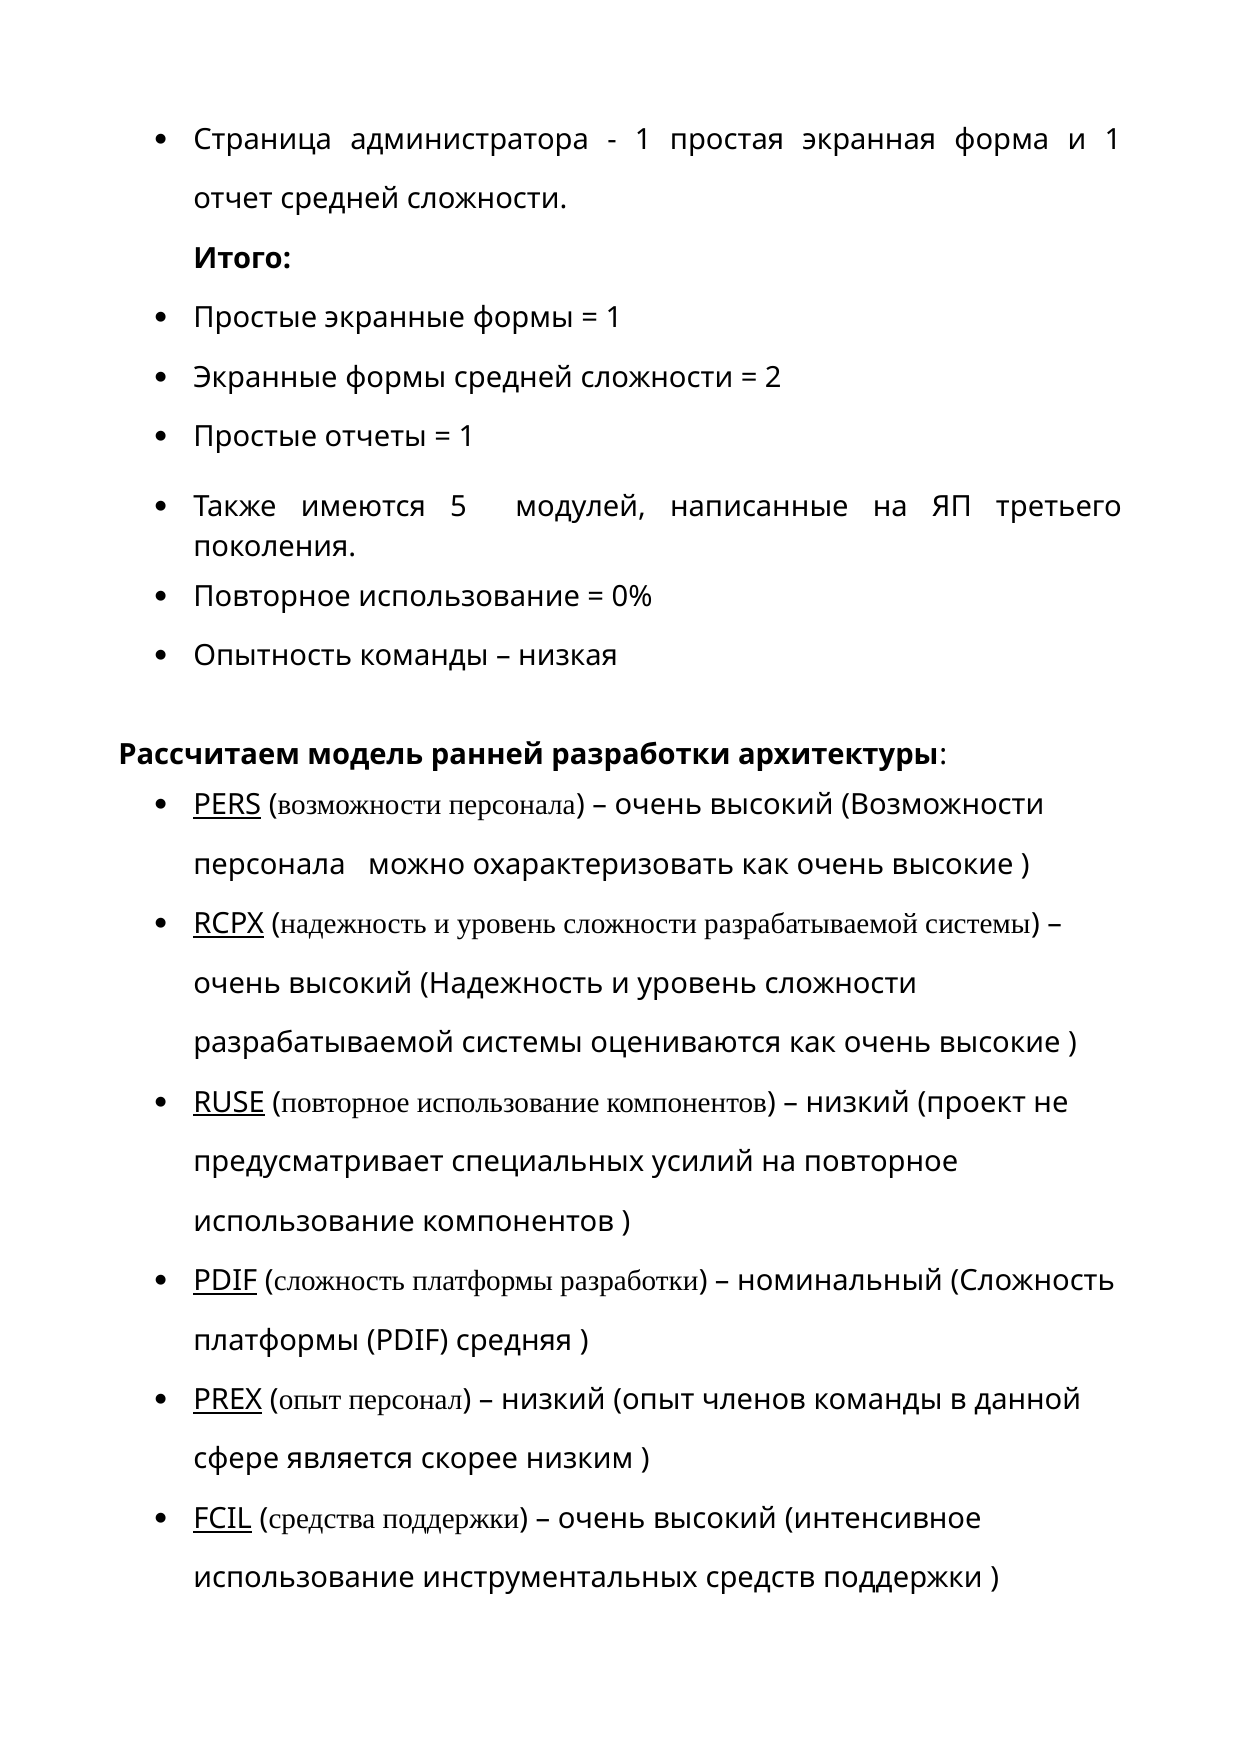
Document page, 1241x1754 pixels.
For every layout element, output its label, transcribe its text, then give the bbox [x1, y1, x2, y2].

list RUSE (повторное использование компонентов) – низкий (проект не предусматривает специальных усилий на повторное использование компонентов ) [156, 1081, 1122, 1239]
text Итого: [193, 237, 1122, 277]
list Опытность команды – низкая [156, 635, 1122, 674]
list Страница администратора - 1 простая экранная форма и 1 отчет средней сложности. [156, 118, 1122, 217]
list FCIL (средства поддержки) – очень высокий (интенсивное использование инструментальных средств поддержки ) [156, 1497, 1122, 1596]
list Повторное использование = 0% [156, 575, 1122, 615]
list Простые экранные формы = 1 [156, 297, 1122, 336]
list Простые отчеты = 1 [156, 416, 1122, 455]
text Рассчитаем модель ранней разработки архитектуры: [118, 733, 1122, 773]
list PREX (опыт персонал) – низкий (опыт членов команды в данной сфере является скорее низким ) [156, 1378, 1122, 1477]
list Также имеются 5 модулей, написанные на ЯП третьего поколения. [156, 485, 1122, 565]
list RCPX (надежность и уровень сложности разрабатываемой системы) – очень высокий (Надежность и уровень сложности разрабатываемой системы оцениваются как очень высокие ) [156, 902, 1122, 1061]
list PERS (возможности персонала) – очень высокий (Возможности персонала можно охарактеризовать как очень высокие ) [156, 783, 1122, 883]
list Экранные формы средней сложности = 2 [156, 356, 1122, 396]
list PDIF (сложность платформы разработки) – номинальный (Сложность платформы (PDIF) средняя ) [156, 1259, 1122, 1358]
